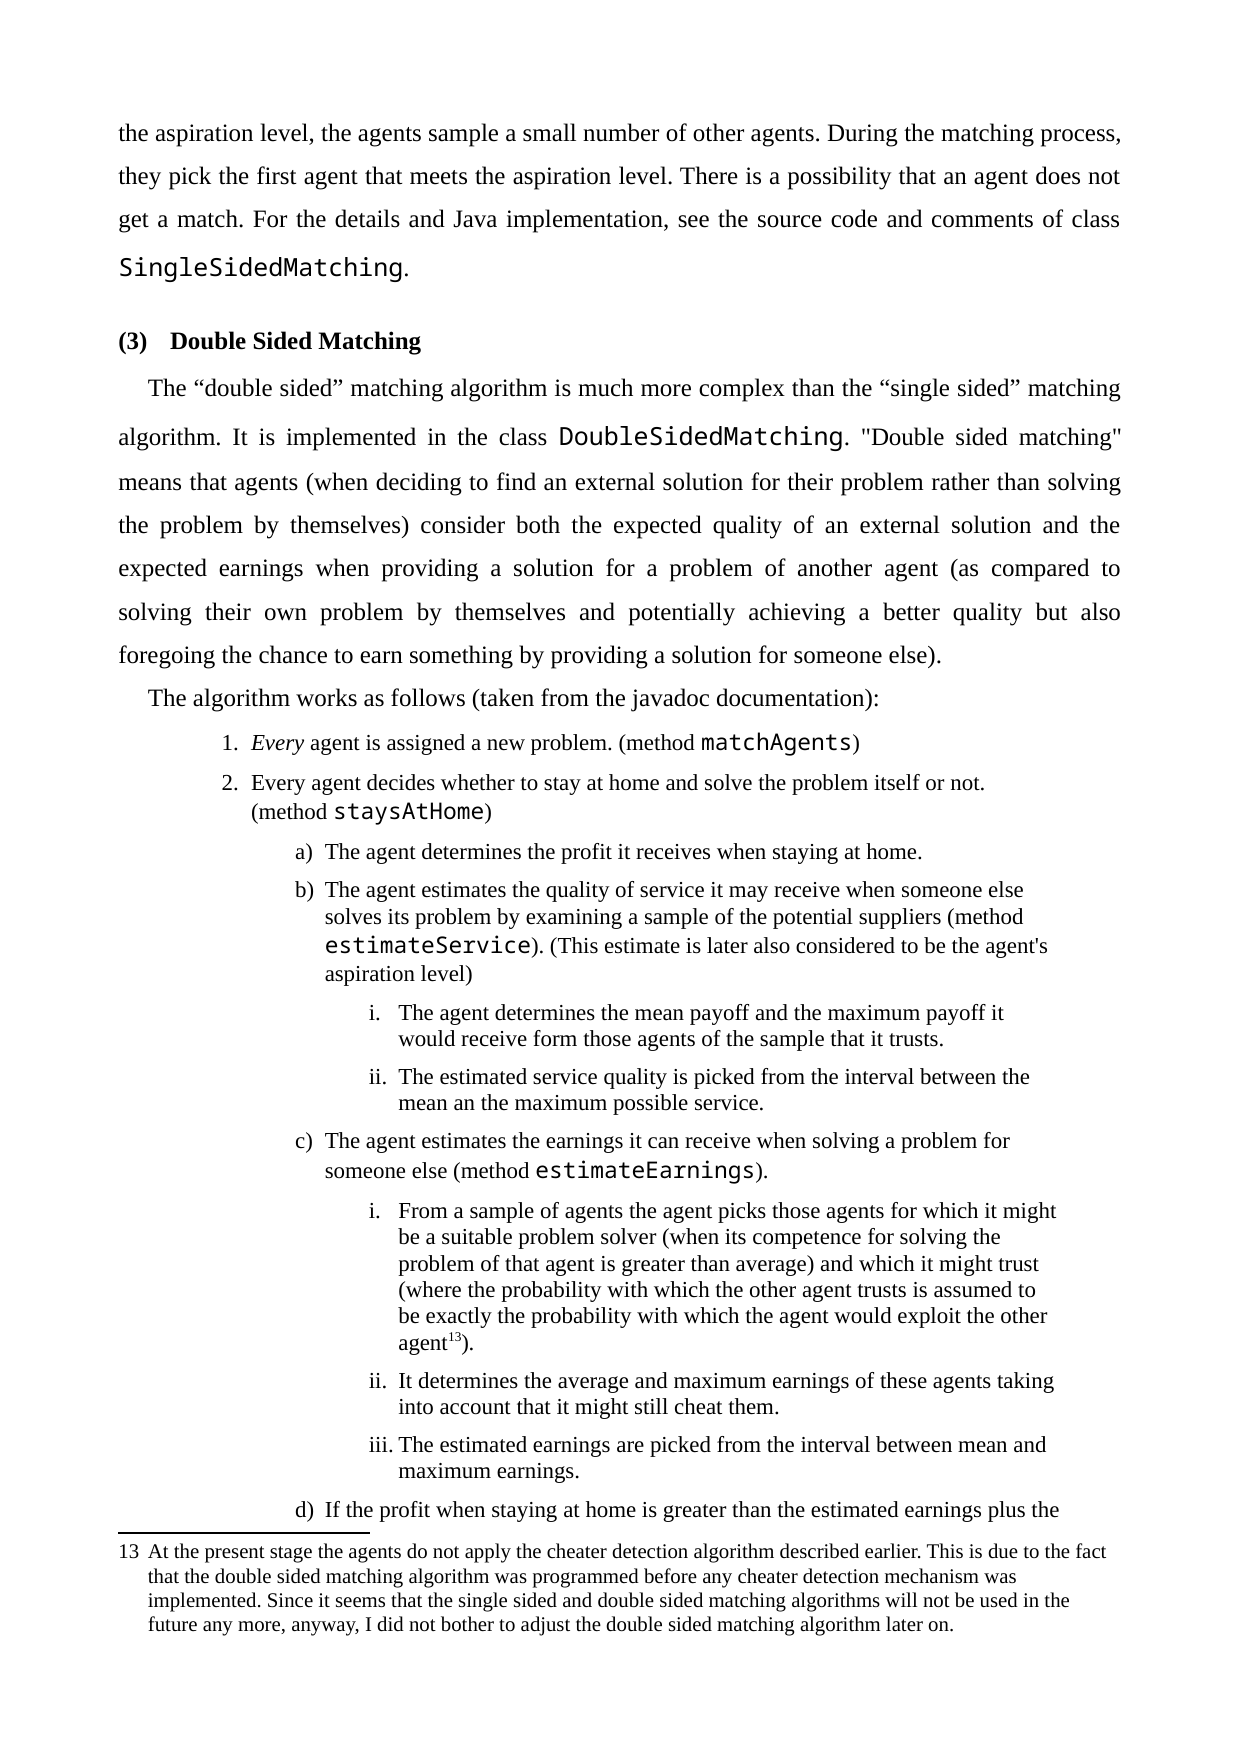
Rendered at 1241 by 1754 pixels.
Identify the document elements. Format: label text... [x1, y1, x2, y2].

list The estimated service quality is picked from the interval between the mean an the maximum possible service. [369, 1063, 1063, 1116]
text The algorithm works as follows (taken from the javadoc documentation): [118, 683, 1122, 712]
list At the present stage the agents do not apply the cheater detection algorithm described earlier. This is due to the fact that the double sided matching algorithm was programmed before any cheater detection mechanism was implemented. Since it seems that the single sided and double sided matching algorithms will not be used in the future any more, anyway, I did not bother to adjust the double sided matching algorithm later on. [118, 1539, 1122, 1636]
list Every agent decides whether to stay at home and solve the problem itself or not. (method staysAtHome) [221, 769, 1063, 827]
subtitle Double Sided Matching [118, 326, 1122, 355]
list If the profit when staying at home is greater than the estimated earnings plus the [295, 1496, 1063, 1522]
list The agent estimates the quality of service it may receive when someone else solves its problem by examining a sample of the potential suppliers (method estimateService). (This estimate is later also considered to be the agent's aspiration level) [295, 876, 1063, 987]
list It determines the average and maximum earnings of these agents taking into account that it might still cheat them. [369, 1367, 1063, 1419]
list Every agent is assigned a new problem. (method matchAgents) [221, 726, 1063, 757]
list The estimated earnings are picked from the interval between mean and maximum earnings. [369, 1431, 1063, 1484]
text the aspiration level, the agents sample a small number of other agents. During the matching process, they pick the first agent that meets the aspiration level. There is a possibility that an agent does not get a match. For the details and Java implementation, see the source code and comments of class SingleSidedMatching. [118, 118, 1122, 284]
list The agent determines the mean payoff and the maximum payoff it would receive form those agents of the sample that it trusts. [369, 998, 1063, 1051]
text The “double sided” matching algorithm is much more complex than the “single sided” matching algorithm. It is implemented in the class DoubleSidedMatching. "Double sided matching" means that agents (when deciding to find an external solution for their problem rather than solving the problem by themselves) consider both the expected quality of an external solution and the expected earnings when providing a solution for a problem of another agent (as compared to solving their own problem by themselves and potentially achieving a better quality but also foregoing the chance to earn something by providing a solution for someone else). [118, 373, 1122, 668]
list The agent estimates the earnings it can receive when solving a problem for someone else (method estimateEarnings). [295, 1127, 1063, 1185]
list The agent determines the profit it receives when staying at home. [295, 838, 1063, 865]
list From a sample of agents the agent picks those agents for which it might be a suitable problem solver (when its competence for solving the problem of that agent is greater than average) and which it might trust (where the probability with which the other agent trusts is assumed to be exactly the probability with which the agent would exploit the other agent). [369, 1197, 1063, 1355]
